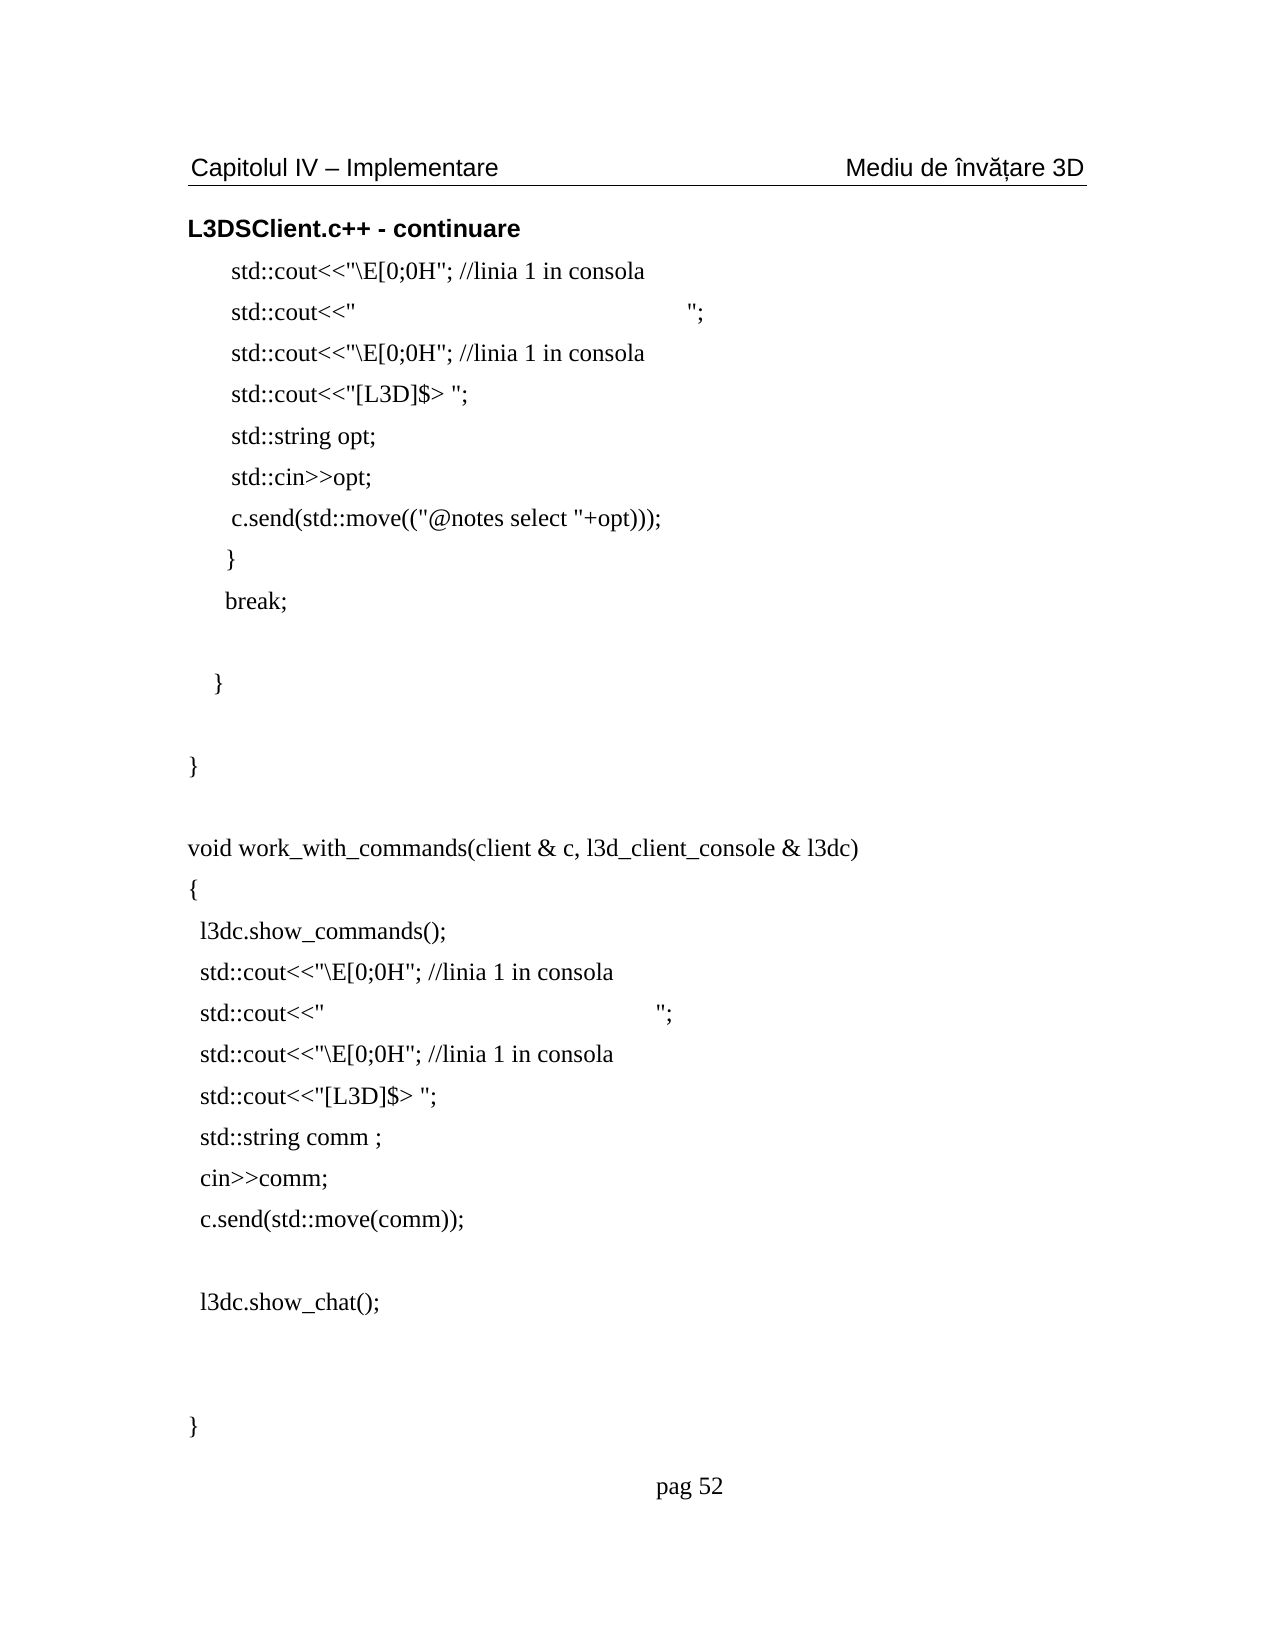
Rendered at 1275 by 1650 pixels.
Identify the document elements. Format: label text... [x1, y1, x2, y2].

text std::cout<<"[L3D]$> "; [187, 379, 1087, 408]
text std::cin>>opt; [187, 462, 1087, 491]
text break; [187, 586, 1087, 614]
text std::cout<<" "; [187, 297, 1087, 326]
text } [187, 1411, 1087, 1439]
text cin>>comm; [187, 1163, 1087, 1192]
text l3dc.show_chat(); [187, 1287, 1087, 1316]
text } [187, 544, 1087, 573]
text std::cout<<"[L3D]$> "; [187, 1081, 1087, 1109]
text } [187, 751, 1087, 779]
text } [187, 668, 1087, 697]
text { [187, 874, 1087, 903]
text std::cout<<" "; [187, 998, 1087, 1027]
text std::string comm ; [187, 1122, 1087, 1151]
text std::cout<<"\E[0;0H"; //linia 1 in consola [187, 338, 1087, 367]
text l3dc.show_commands(); [187, 916, 1087, 944]
text std::cout<<"\E[0;0H"; //linia 1 in consola [187, 957, 1087, 986]
text std::cout<<"\E[0;0H"; //linia 1 in consola [187, 256, 1087, 284]
text std::cout<<"\E[0;0H"; //linia 1 in consola [187, 1039, 1087, 1068]
text std::string opt; [187, 421, 1087, 449]
text c.send(std::move(comm)); [187, 1204, 1087, 1233]
text c.send(std::move(("@notes select "+opt))); [187, 503, 1087, 532]
subtitle L3DSClient.c++ - continuare [187, 214, 1087, 243]
text void work_with_commands(client & c, l3d_client_console & l3dc) [187, 833, 1087, 862]
